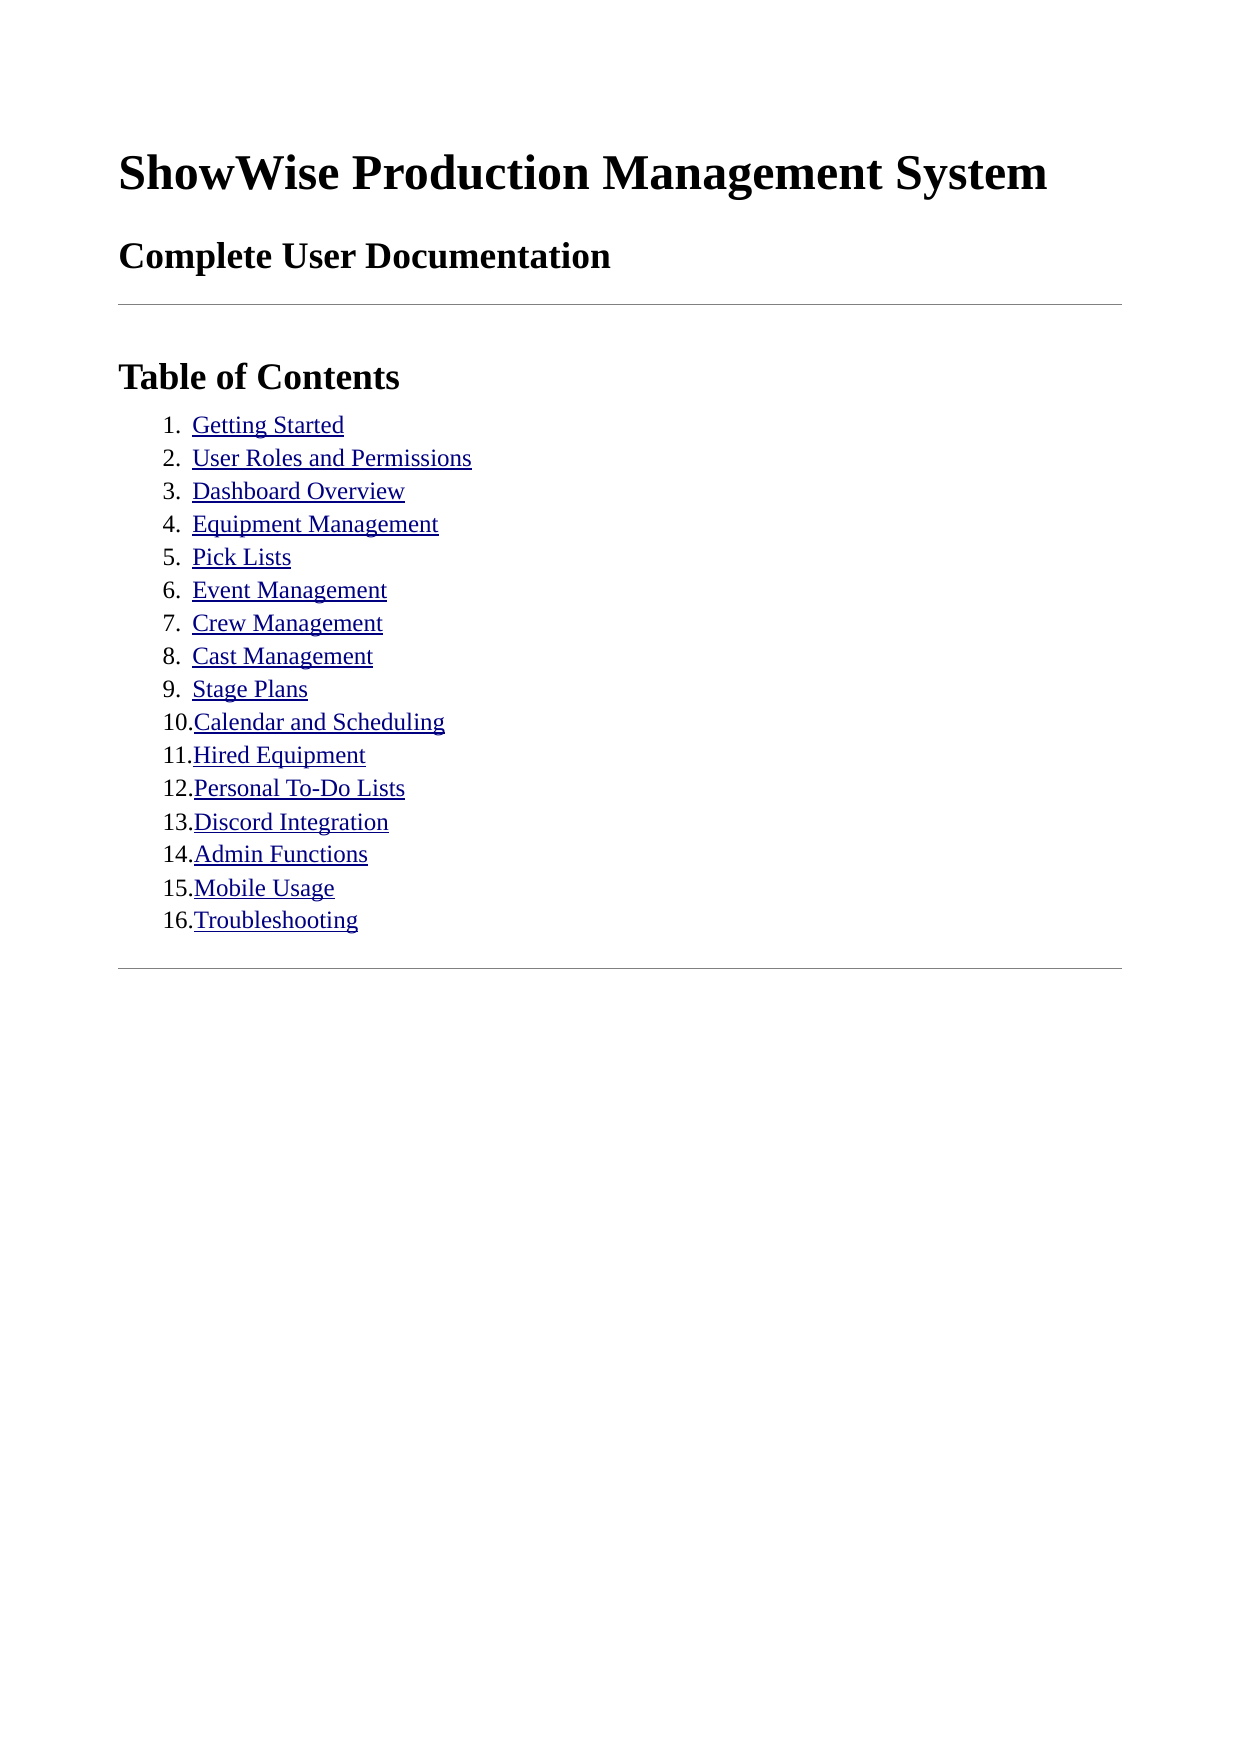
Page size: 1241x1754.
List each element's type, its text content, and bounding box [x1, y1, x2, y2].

subtitle ShowWise Production Management System [118, 143, 1122, 201]
list Cast Management [162, 641, 1122, 670]
list Crew Management [162, 608, 1122, 637]
list Admin Functions [162, 839, 1122, 868]
list Personal To-Do Lists [162, 773, 1122, 802]
list Dashboard Overview [162, 476, 1122, 505]
subtitle Table of Contents [118, 355, 1122, 398]
list Hired Equipment [162, 741, 1122, 769]
list Calendar and Scheduling [162, 707, 1122, 736]
list Equipment Management [162, 509, 1122, 538]
list Event Management [162, 575, 1122, 604]
list User Roles and Permissions [162, 443, 1122, 472]
list Getting Started [162, 410, 1122, 439]
list Discord Integration [162, 807, 1122, 835]
subtitle Complete User Documentation [118, 234, 1122, 277]
list Troubleshooting [162, 906, 1122, 934]
list Pick Lists [162, 542, 1122, 571]
list Stage Plans [162, 674, 1122, 703]
list Mobile Usage [162, 873, 1122, 901]
